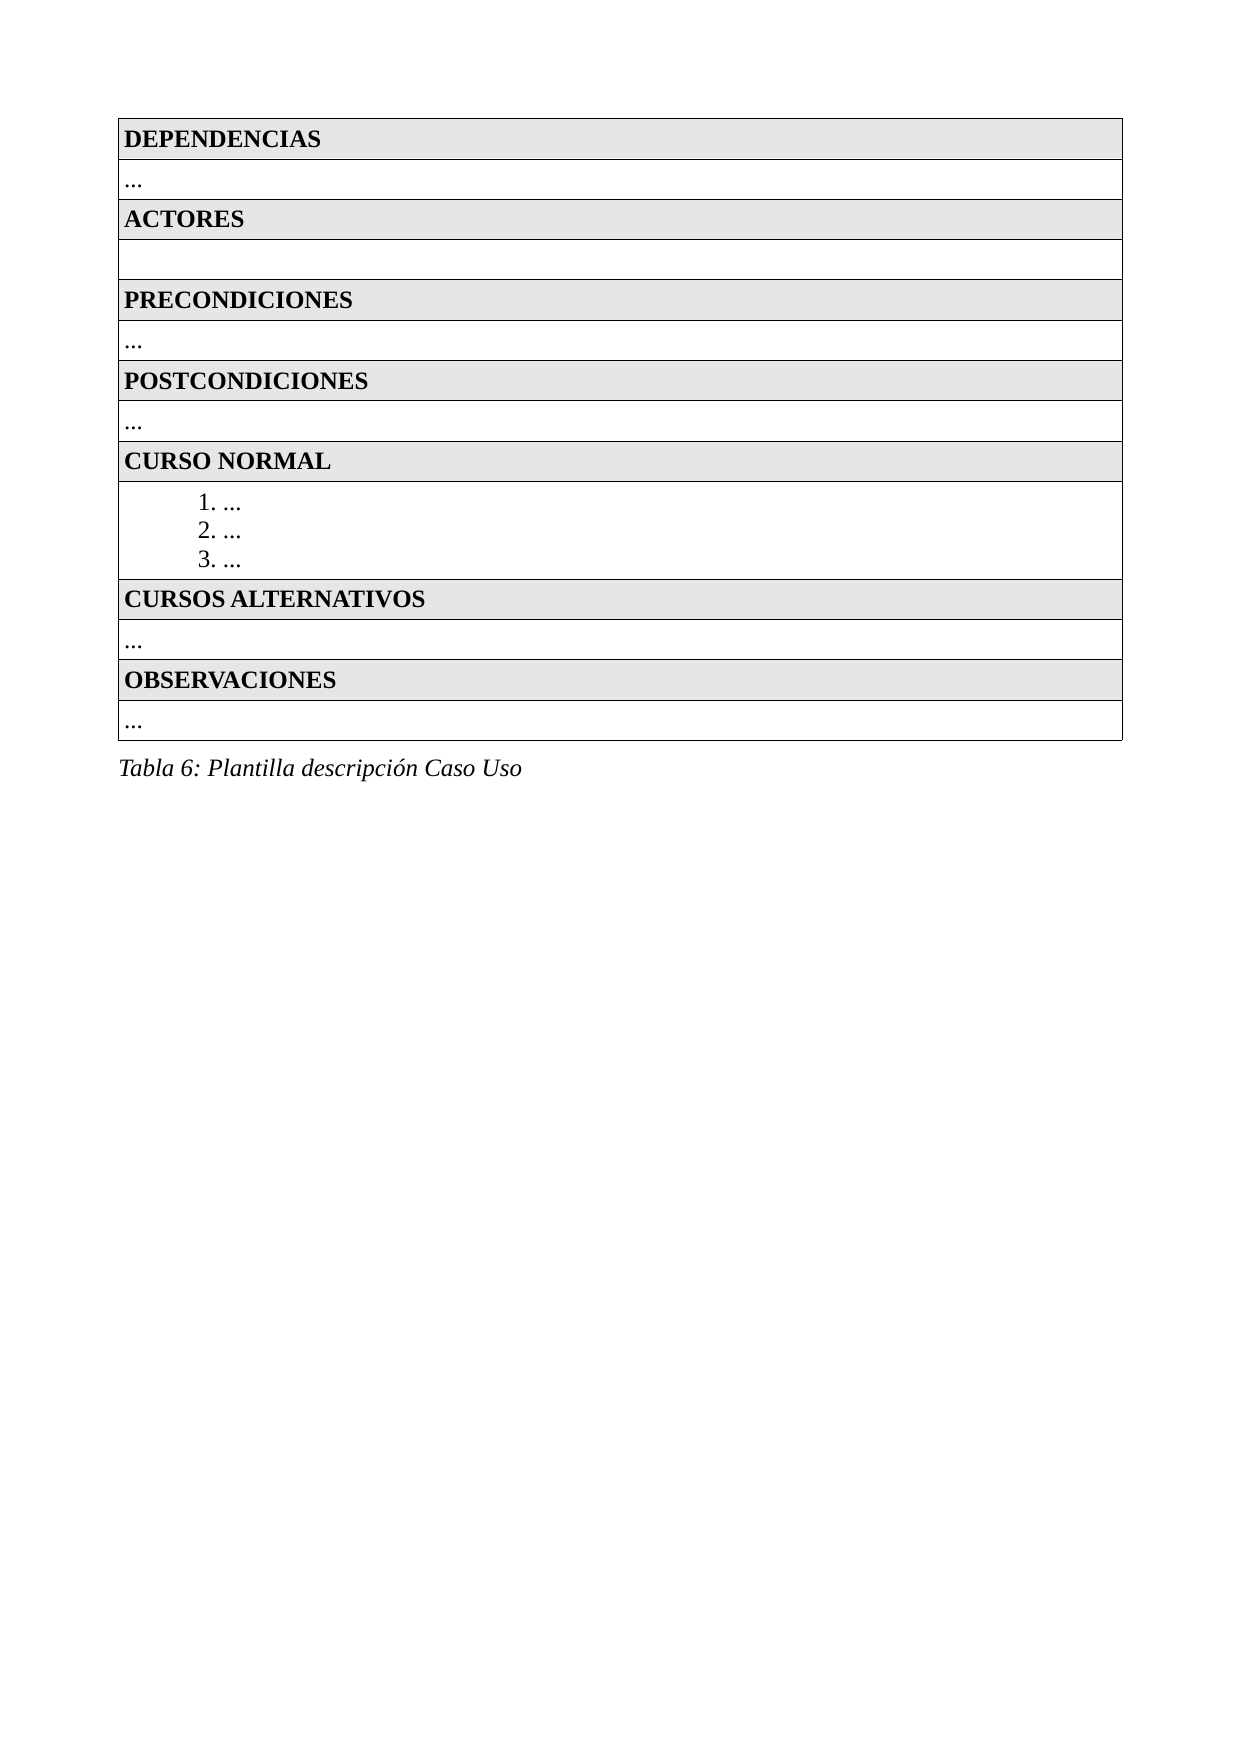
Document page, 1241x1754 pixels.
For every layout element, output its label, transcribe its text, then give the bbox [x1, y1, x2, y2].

table_cell ... [119, 701, 1122, 740]
table_cell ... [119, 620, 1122, 659]
text Tabla 6: Plantilla descripción Caso Uso [118, 753, 1122, 781]
table_cell [119, 240, 1122, 279]
table_cell OBSERVACIONES [119, 660, 1122, 700]
table_cell CURSO NORMAL [119, 442, 1122, 481]
table_cell CURSOS ALTERNATIVOS [119, 580, 1122, 619]
table_cell POSTCONDICIONES [119, 361, 1122, 400]
table_cell 1. ... 2. ... 3. ... [119, 482, 1122, 579]
table_cell DEPENDENCIAS [119, 119, 1122, 158]
table_cell PRECONDICIONES [119, 280, 1122, 320]
table_cell ACTORES [119, 200, 1122, 239]
table_cell ... [119, 321, 1122, 360]
table_cell ... [119, 160, 1122, 199]
table_cell ... [119, 401, 1122, 441]
